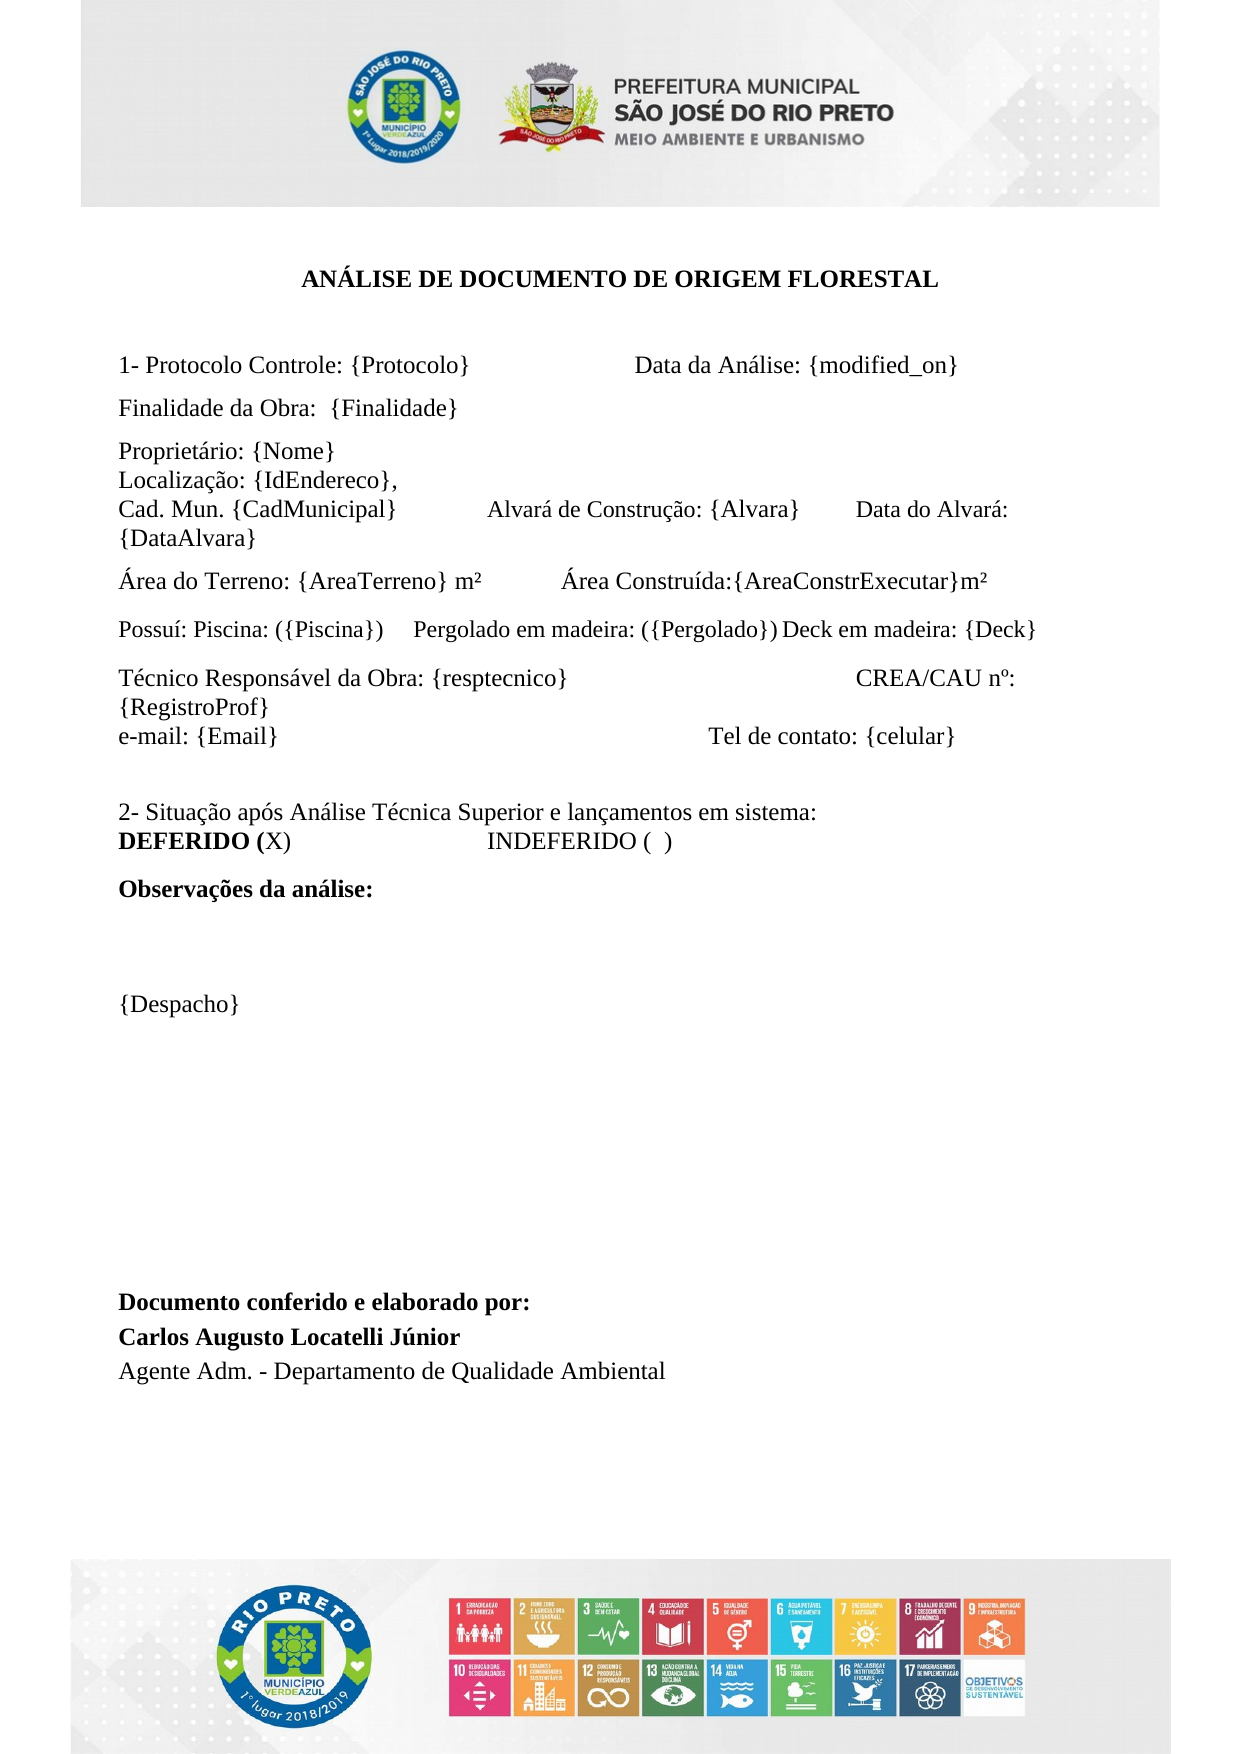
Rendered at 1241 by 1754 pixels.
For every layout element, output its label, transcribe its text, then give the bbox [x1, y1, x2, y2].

text Documento conferido e elaborado por: [118, 1287, 1122, 1316]
text DEFERIDO () INDEFERIDO () [118, 826, 1122, 855]
text Carlos Augusto Locatelli Júnior [118, 1322, 1122, 1350]
text {Despacho} [118, 989, 1122, 1018]
text Agente Adm. - Departamento de Qualidade Ambiental [118, 1356, 1122, 1385]
text Observações da análise: [118, 874, 1122, 903]
text ANÁLISE DE DOCUMENTO DE ORIGEM FLORESTAL [118, 264, 1122, 293]
text 2- Situação após Análise Técnica Superior e lançamentos em sistema: [118, 797, 1122, 826]
text Técnico Responsável da Obra: {resptecnico} CREA/CAU nº: {RegistroProf} [118, 663, 1122, 721]
text 1- Protocolo Controle: {Protocolo} Data da Análise: {modified_on} [118, 350, 1122, 379]
picture [80, 0, 1160, 207]
text Localização: {IdEndereco}, [118, 465, 1122, 494]
text Finalidade da Obra: {Finalidade} [118, 393, 1122, 422]
text e-mail: {Email} Tel de contato: {celular} [118, 721, 1122, 749]
picture [69, 1559, 1171, 1754]
text Área do Terreno: {AreaTerreno} m² Área Construída:{AreaConstrExecutar}m² [118, 566, 1122, 594]
text Cad. Mun. {CadMunicipal} Alvará de Construção: {Alvara} Data do Alvará: {DataAlvara} [118, 494, 1122, 551]
text Proprietário: {Nome} [118, 436, 1122, 465]
text Possuí: Piscina: ({Piscina}) Pergolado em madeira: ({Pergolado}) Deck em madeira: {Deck} [118, 615, 1122, 643]
